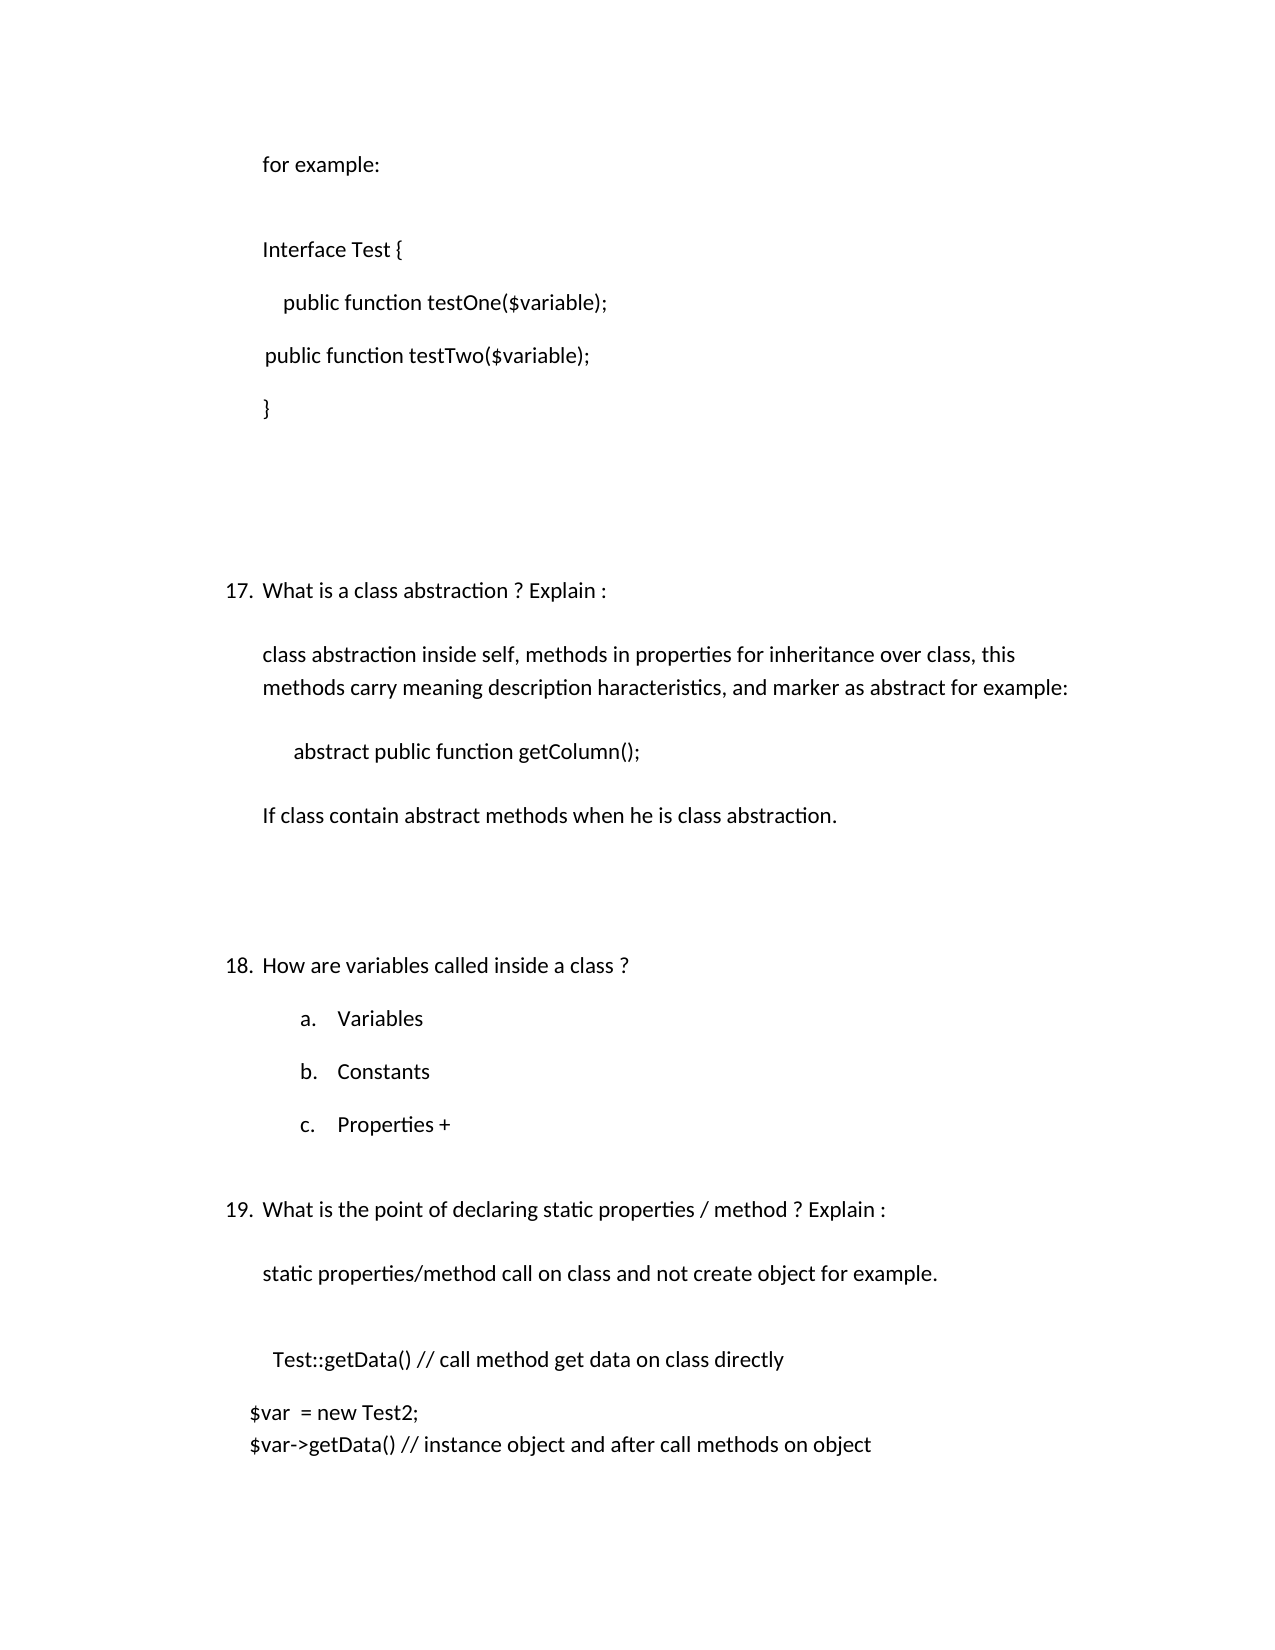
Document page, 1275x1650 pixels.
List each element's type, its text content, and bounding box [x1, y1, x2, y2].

list $var = new Test2; $var->getData() // instance object and after call methods on object [187, 1398, 1087, 1490]
list public function testTwo($variable); [187, 341, 1087, 369]
list What is the point of declaring static properties / method ? Explain : static properties/method call on class and not create object for example. [225, 1195, 1087, 1320]
list public function testOne($variable); [225, 288, 1087, 316]
list } [225, 394, 1087, 551]
list Properties + [300, 1110, 1087, 1170]
list Interface Test { [225, 235, 1087, 263]
list Constants [300, 1057, 1087, 1085]
list How are variables called inside a class ? [225, 951, 1087, 979]
list Test::getData() // call method get data on class directly [225, 1345, 1087, 1373]
list Variables [300, 1004, 1087, 1032]
list for example: [225, 150, 1087, 210]
list What is a class abstraction ? Explain : class abstraction inside self, methods in properties for inheritance over class, this methods carry meaning description haracteristics, and marker as abstract for example: abstract public function getColumn(); If class contain abstract methods when he is class abstraction. [225, 576, 1087, 926]
